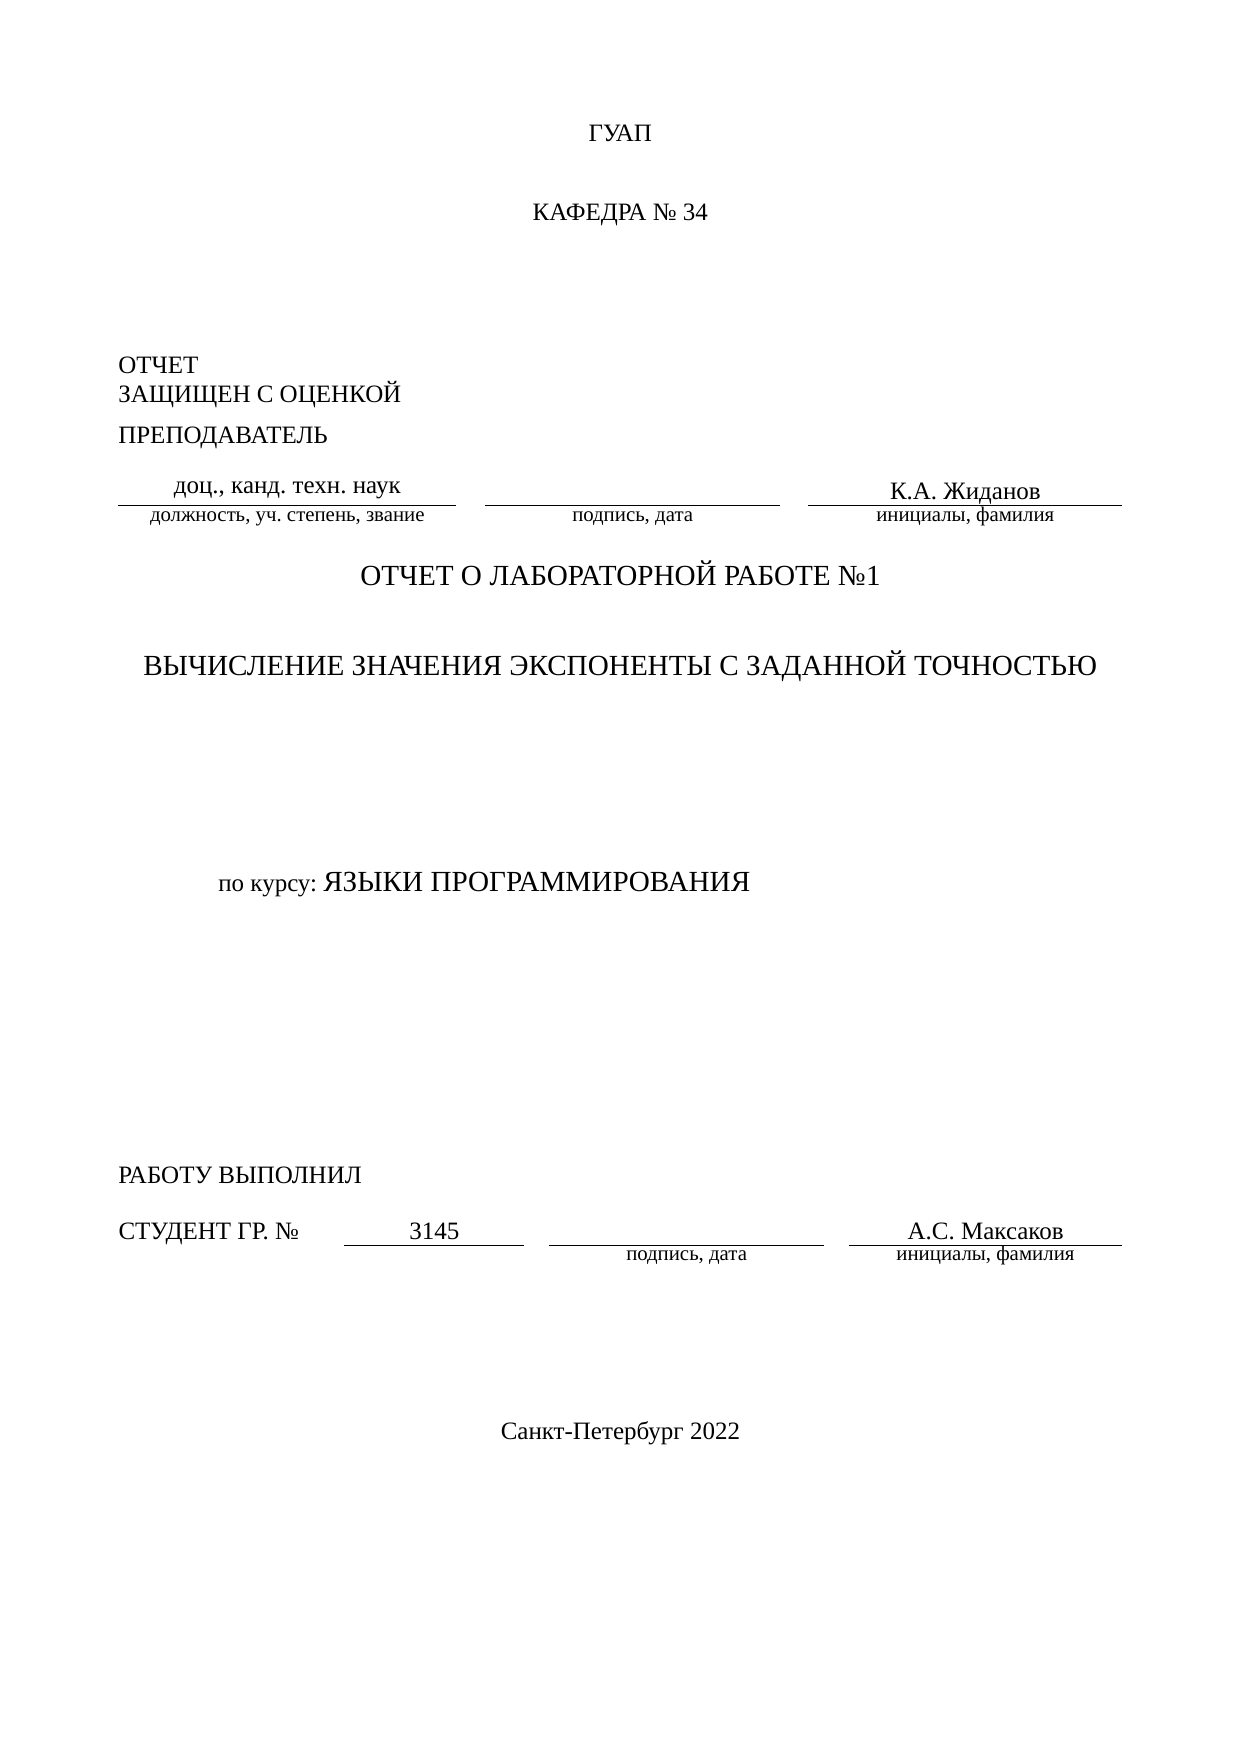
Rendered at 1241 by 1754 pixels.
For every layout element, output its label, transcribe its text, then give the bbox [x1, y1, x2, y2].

text Санкт-Петербург 2022 [118, 1416, 1122, 1445]
table_cell подпись, дата [549, 1246, 824, 1264]
table_cell [118, 956, 1122, 985]
table_header [549, 1203, 824, 1244]
table_header 3145 [344, 1203, 524, 1244]
table_header СТУДЕНТ ГР. № [118, 1203, 344, 1244]
table_cell [344, 1246, 524, 1264]
table_header [824, 1203, 848, 1244]
table_cell [118, 1245, 344, 1264]
table_header доц., канд. техн. наук [118, 464, 456, 505]
table_header А.С. Максаков [849, 1203, 1122, 1244]
table_cell инициалы, фамилия [808, 506, 1122, 525]
table_header [456, 464, 485, 505]
table_cell [456, 505, 485, 525]
table_header ОТЧЕТ О ЛАБОРАТОРНОЙ РАБОТЕ №1 [118, 558, 1122, 591]
table_cell инициалы, фамилия [1004, 1246, 1122, 1264]
text ОТЧЕТ ЗАЩИЩЕН С ОЦЕНКОЙ [118, 351, 1122, 408]
table_cell [118, 898, 1122, 956]
text ГУАП [118, 118, 1122, 147]
table_cell [824, 1245, 848, 1264]
table_cell ВЫЧИСЛЕНИЕ ЗНАЧЕНИЯ ЭКСПОНЕНТЫ С ЗАДАННОЙ ТОЧНОСТЬЮ [118, 591, 1122, 739]
text ПРЕПОДАВАТЕЛЬ [118, 421, 1122, 449]
table_cell по курсу: ЯЗЫКИ ПРОГРАММИРОВАНИЯ [118, 739, 1122, 898]
table_cell должность, уч. степень, звание [118, 506, 456, 525]
table_cell [524, 1245, 549, 1264]
table_header [524, 1203, 549, 1244]
text РАБОТУ ВЫПОЛНИЛ [118, 1160, 1122, 1189]
table_cell [780, 505, 808, 525]
table_header К.А. Жиданов [808, 464, 1122, 505]
table_cell подпись, дата [485, 506, 779, 525]
table_cell инициалы, фамилия [849, 1246, 1002, 1264]
table_header [485, 464, 779, 505]
table_header [780, 464, 808, 505]
text КАФЕДРА № 34 [118, 197, 1122, 226]
